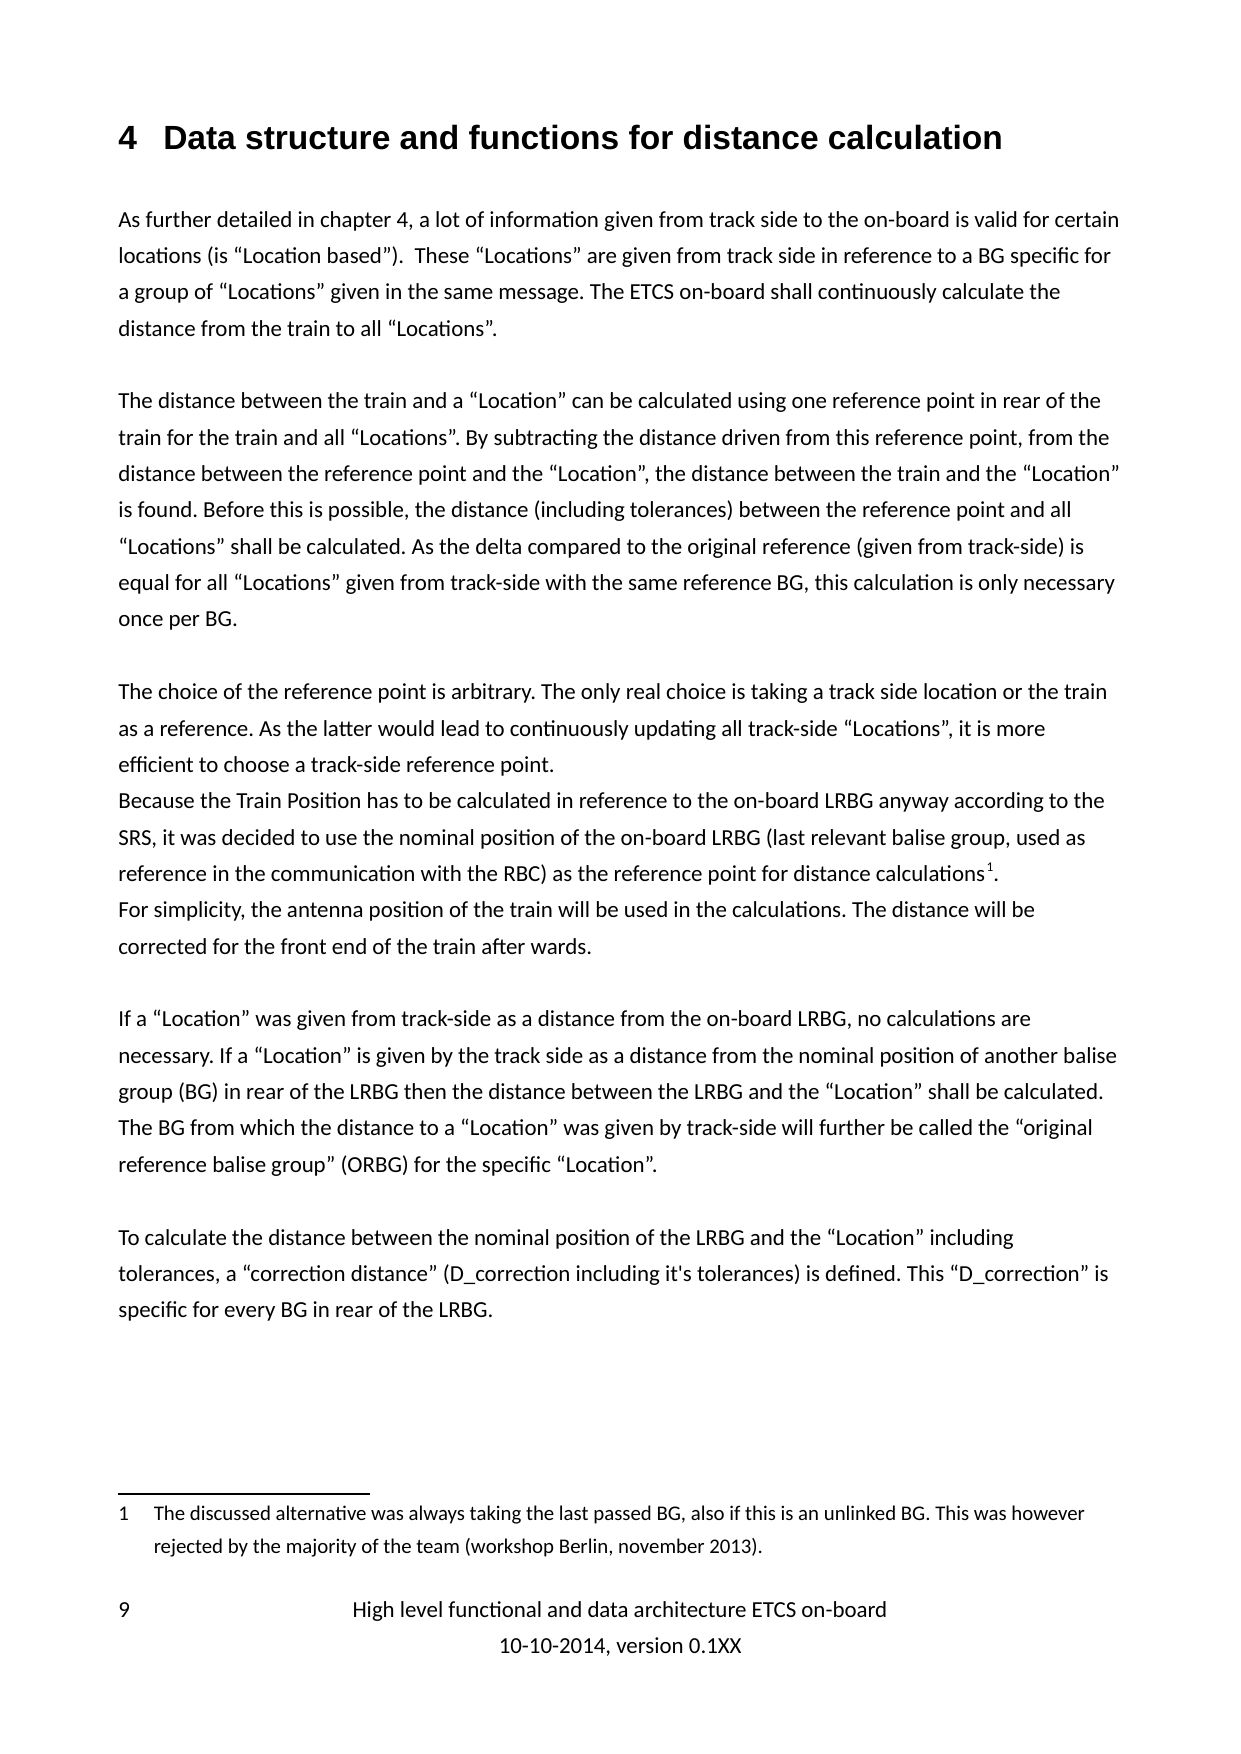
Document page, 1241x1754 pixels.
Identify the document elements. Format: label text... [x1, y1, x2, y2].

text The choice of the reference point is arbitrary. The only real choice is taking a track side location or the train as a reference. As the latter would lead to continuously updating all track-side “Locations”, it is more efficient to choose a track-side reference point. [118, 677, 1122, 778]
subtitle Data structure and functions for distance calculation [118, 118, 1122, 157]
text If a “Location” was given from track-side as a distance from the on-board LRBG, no calculations are necessary. If a “Location” is given by the track side as a distance from the nominal position of another balise group (BG) in rear of the LRBG then the distance between the LRBG and the “Location” shall be calculated. The BG from which the distance to a “Location” was given by track-side will further be called the “original reference balise group” (ORBG) for the specific “Location”. [118, 1004, 1122, 1178]
text The distance between the train and a “Location” can be calculated using one reference point in rear of the train for the train and all “Locations”. By subtracting the distance driven from this reference point, from the distance between the reference point and the “Location”, the distance between the train and the “Location” is found. Before this is possible, the distance (including tolerances) between the reference point and all “Locations” shall be calculated. As the delta compared to the original reference (given from track-side) is equal for all “Locations” given from track-side with the same reference BG, this calculation is only necessary once per BG. [118, 386, 1122, 633]
text Because the Train Position has to be calculated in reference to the on-board LRBG anyway according to the SRS, it was decided to use the nominal position of the on-board LRBG (last relevant balise group, used as reference in the communication with the RBC) as the reference point for distance calculations. [118, 786, 1122, 887]
text The discussed alternative was always taking the last passed BG, also if this is an unlinked BG. This was however rejected by the majority of the team (workshop Berlin, november 2013). [118, 1500, 1122, 1559]
text As further detailed in chapter 4, a lot of information given from track side to the on-board is valid for certain locations (is “Location based”). These “Locations” are given from track side in reference to a BG specific for a group of “Locations” given in the same message. The ETCS on-board shall continuously calculate the distance from the train to all “Locations”. [118, 205, 1122, 342]
text To calculate the distance between the nominal position of the LRBG and the “Location” including tolerances, a “correction distance” (D_correction including it's tolerances) is defined. This “D_correction” is specific for every BG in rear of the LRBG. [118, 1223, 1122, 1323]
text For simplicity, the antenna position of the train will be used in the calculations. The distance will be corrected for the front end of the train after wards. [118, 895, 1122, 960]
